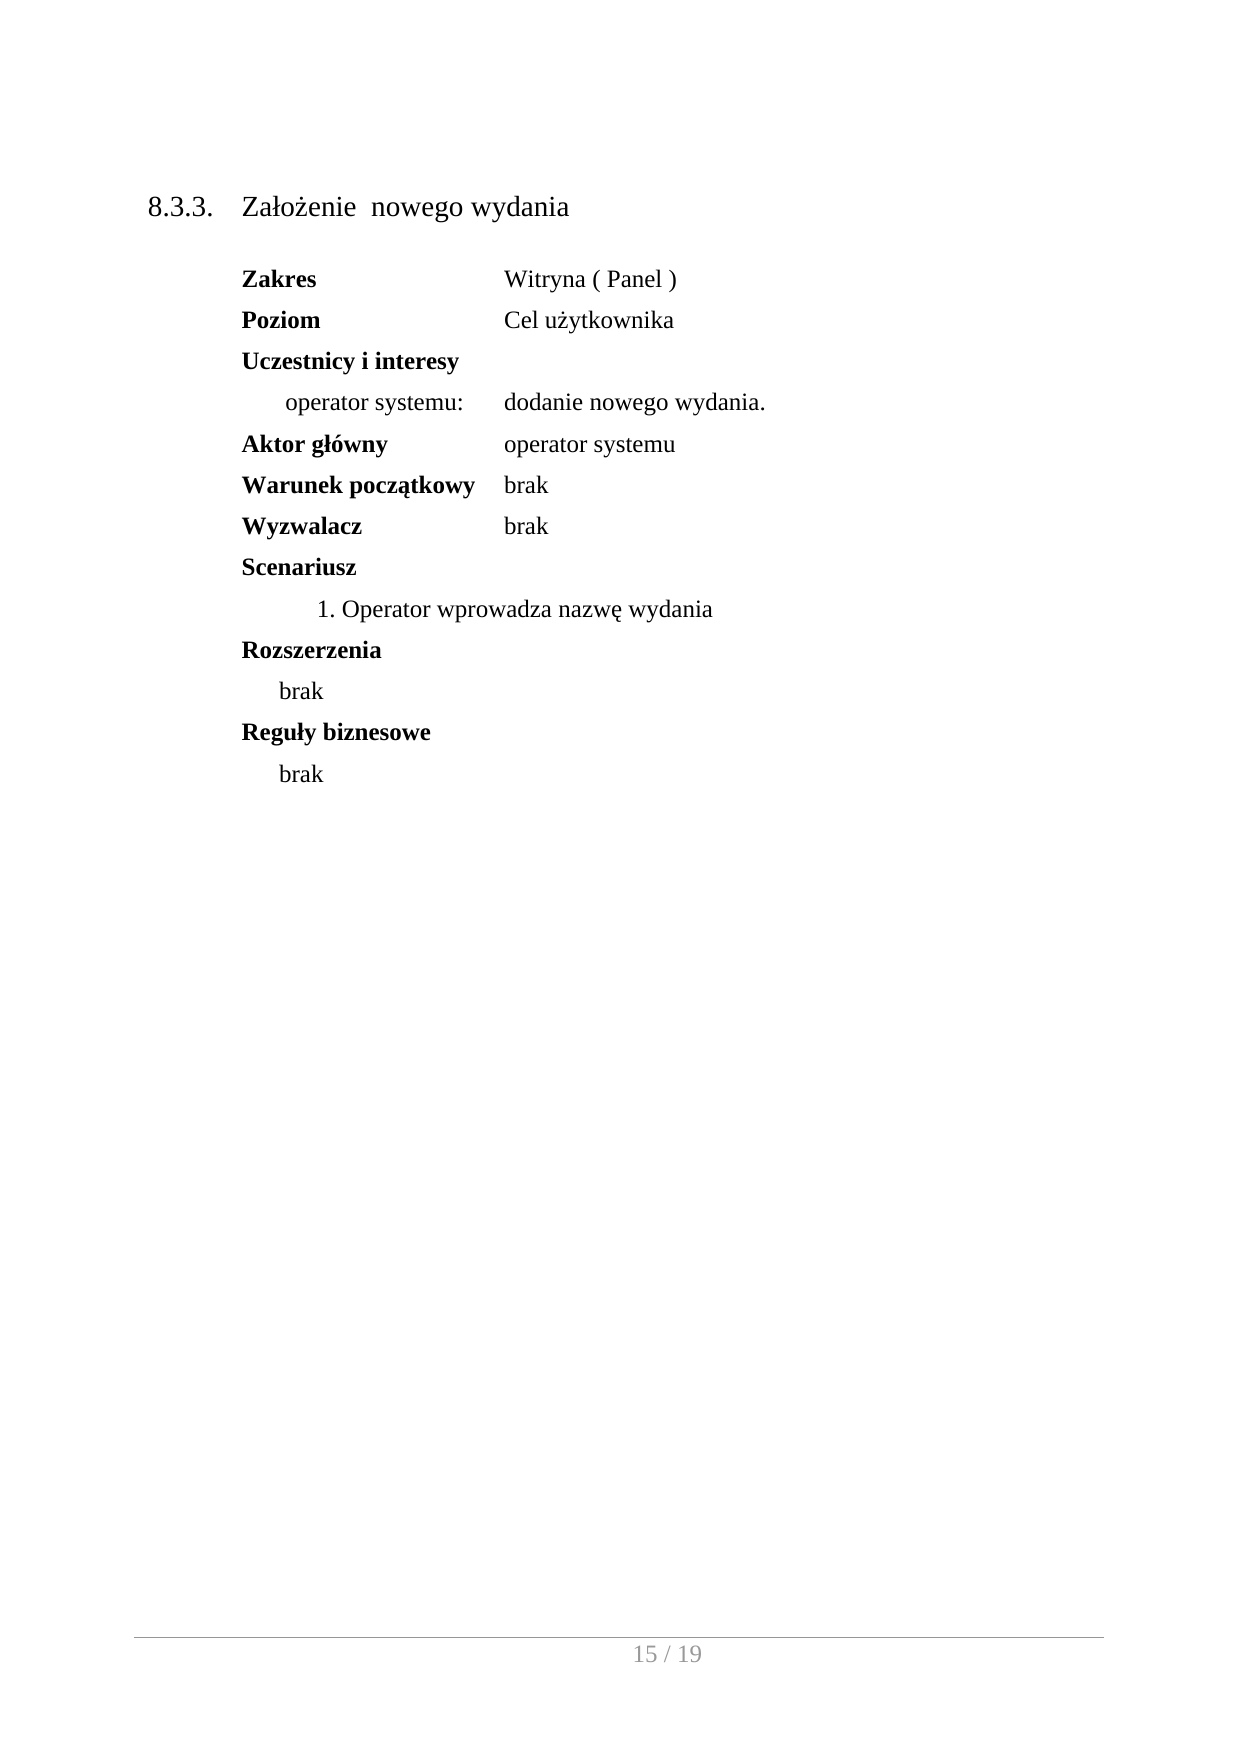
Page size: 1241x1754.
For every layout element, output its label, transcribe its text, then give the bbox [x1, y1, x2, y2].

text Poziom Cel użytkownika [241, 305, 1092, 334]
text Warunek początkowy brak [241, 470, 1092, 499]
text Uczestnicy i interesy [241, 346, 1092, 375]
text Reguły biznesowe [241, 717, 1092, 746]
text Scenariusz [241, 552, 1092, 581]
subtitle Założenie nowego wydania [148, 189, 1092, 222]
text brak [279, 676, 1092, 705]
text Aktor główny operator systemu [241, 429, 1092, 457]
list 1. Operator wprowadza nazwę wydania [279, 594, 1092, 622]
text operator systemu: dodanie nowego wydania. [279, 387, 1092, 416]
text Zakres Witryna ( Panel ) [241, 264, 1092, 292]
text brak [279, 759, 1092, 787]
text Rozszerzenia [241, 635, 1092, 664]
text Wyzwalacz brak [241, 511, 1092, 540]
